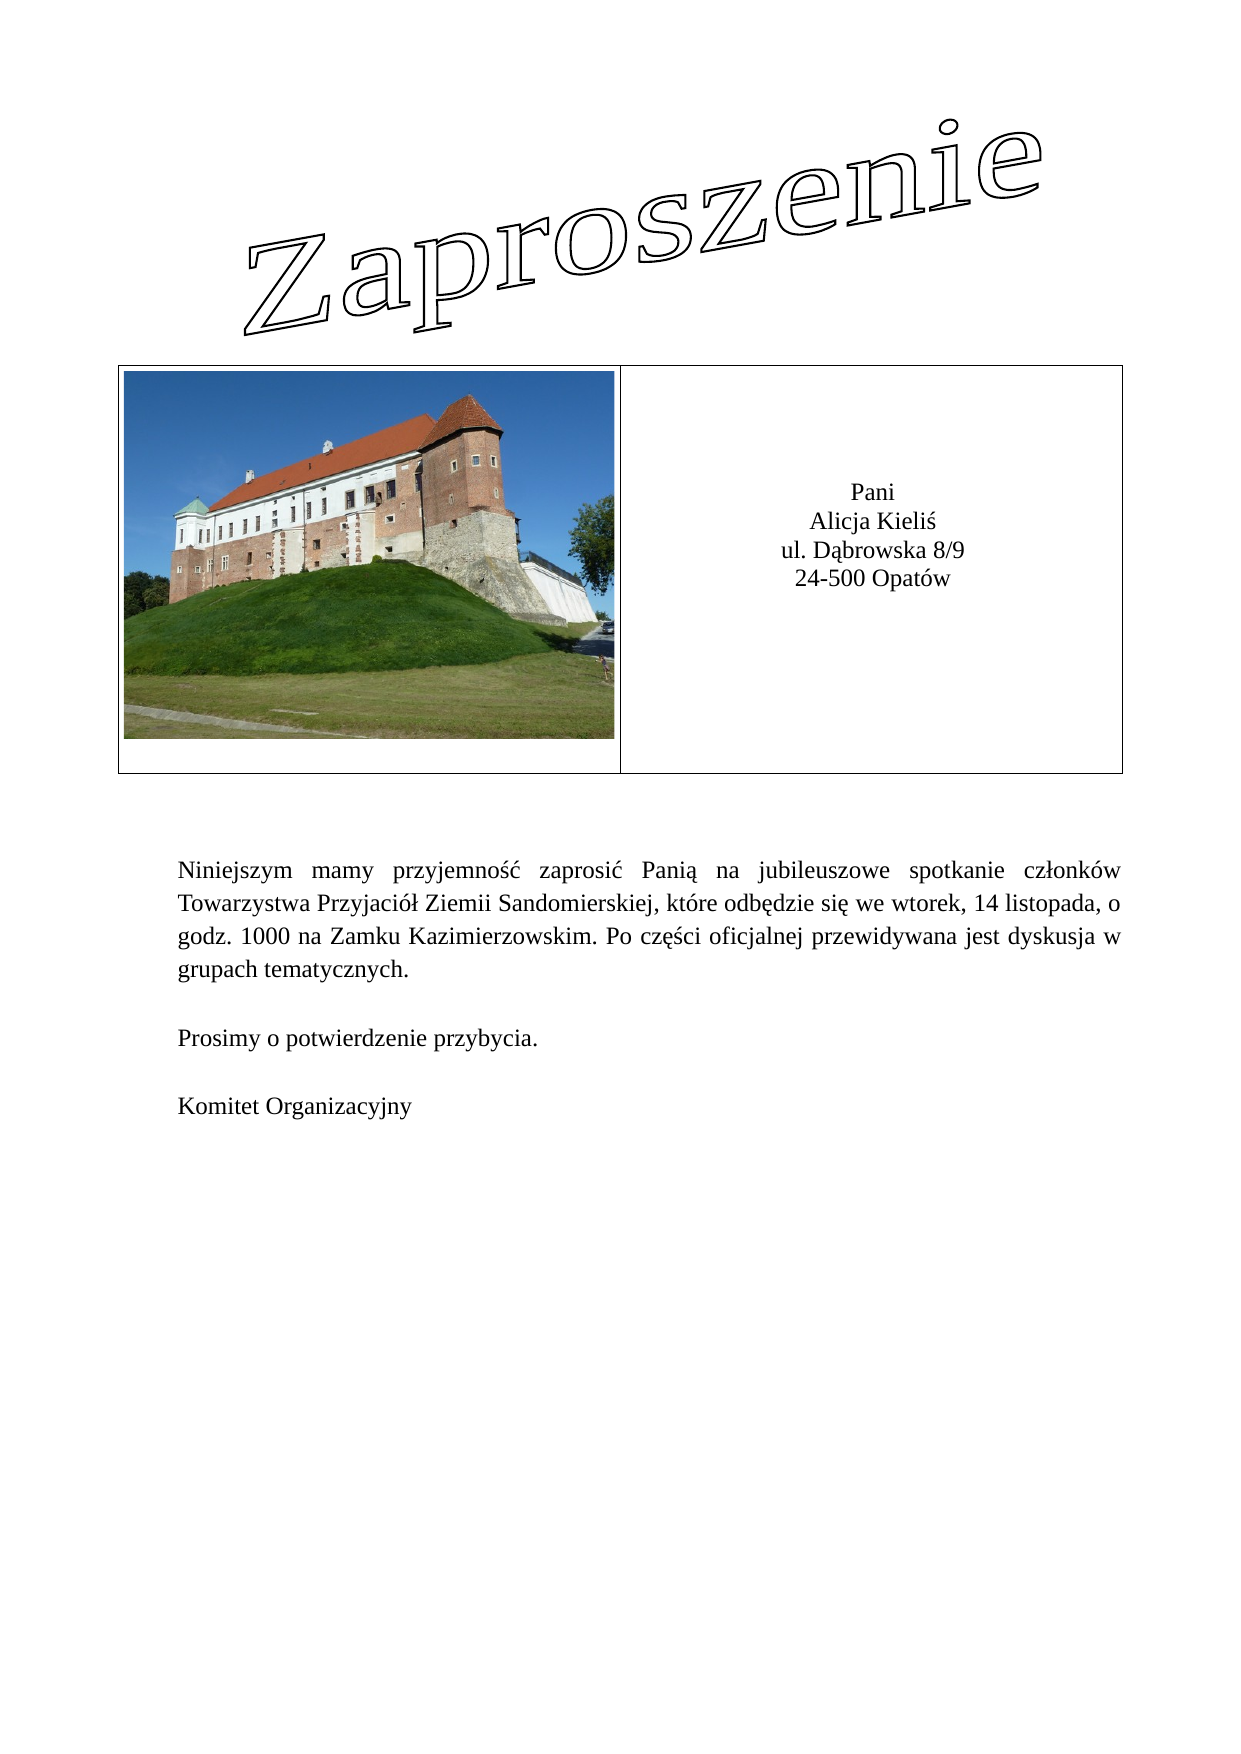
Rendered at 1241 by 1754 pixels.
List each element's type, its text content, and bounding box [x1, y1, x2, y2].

table_header [621, 366, 1122, 773]
text Komitet Organizacyjny [177, 1091, 1122, 1120]
text Pani [652, 477, 1094, 506]
text Alicja Kieliś [652, 506, 1094, 535]
text 24-500 Opatów [652, 563, 1094, 592]
text Prosimy o potwierdzenie przybycia. [177, 1023, 1122, 1051]
text Niniejszym mamy przyjemność zaprosić Panią na jubileuszowe spotkanie członków Towarzystwa Przyjaciół Ziemii Sandomierskiej, które odbędzie się we wtorek, 14 listopada, o godz. 1000 na Zamku Kazimierzowskim. Po części oficjalnej przewidywana jest dyskusja w grupach tematycznych. [177, 855, 1122, 983]
picture [123, 371, 615, 739]
table_header [119, 366, 620, 773]
text ul. Dąbrowska 8/9 [652, 535, 1094, 563]
